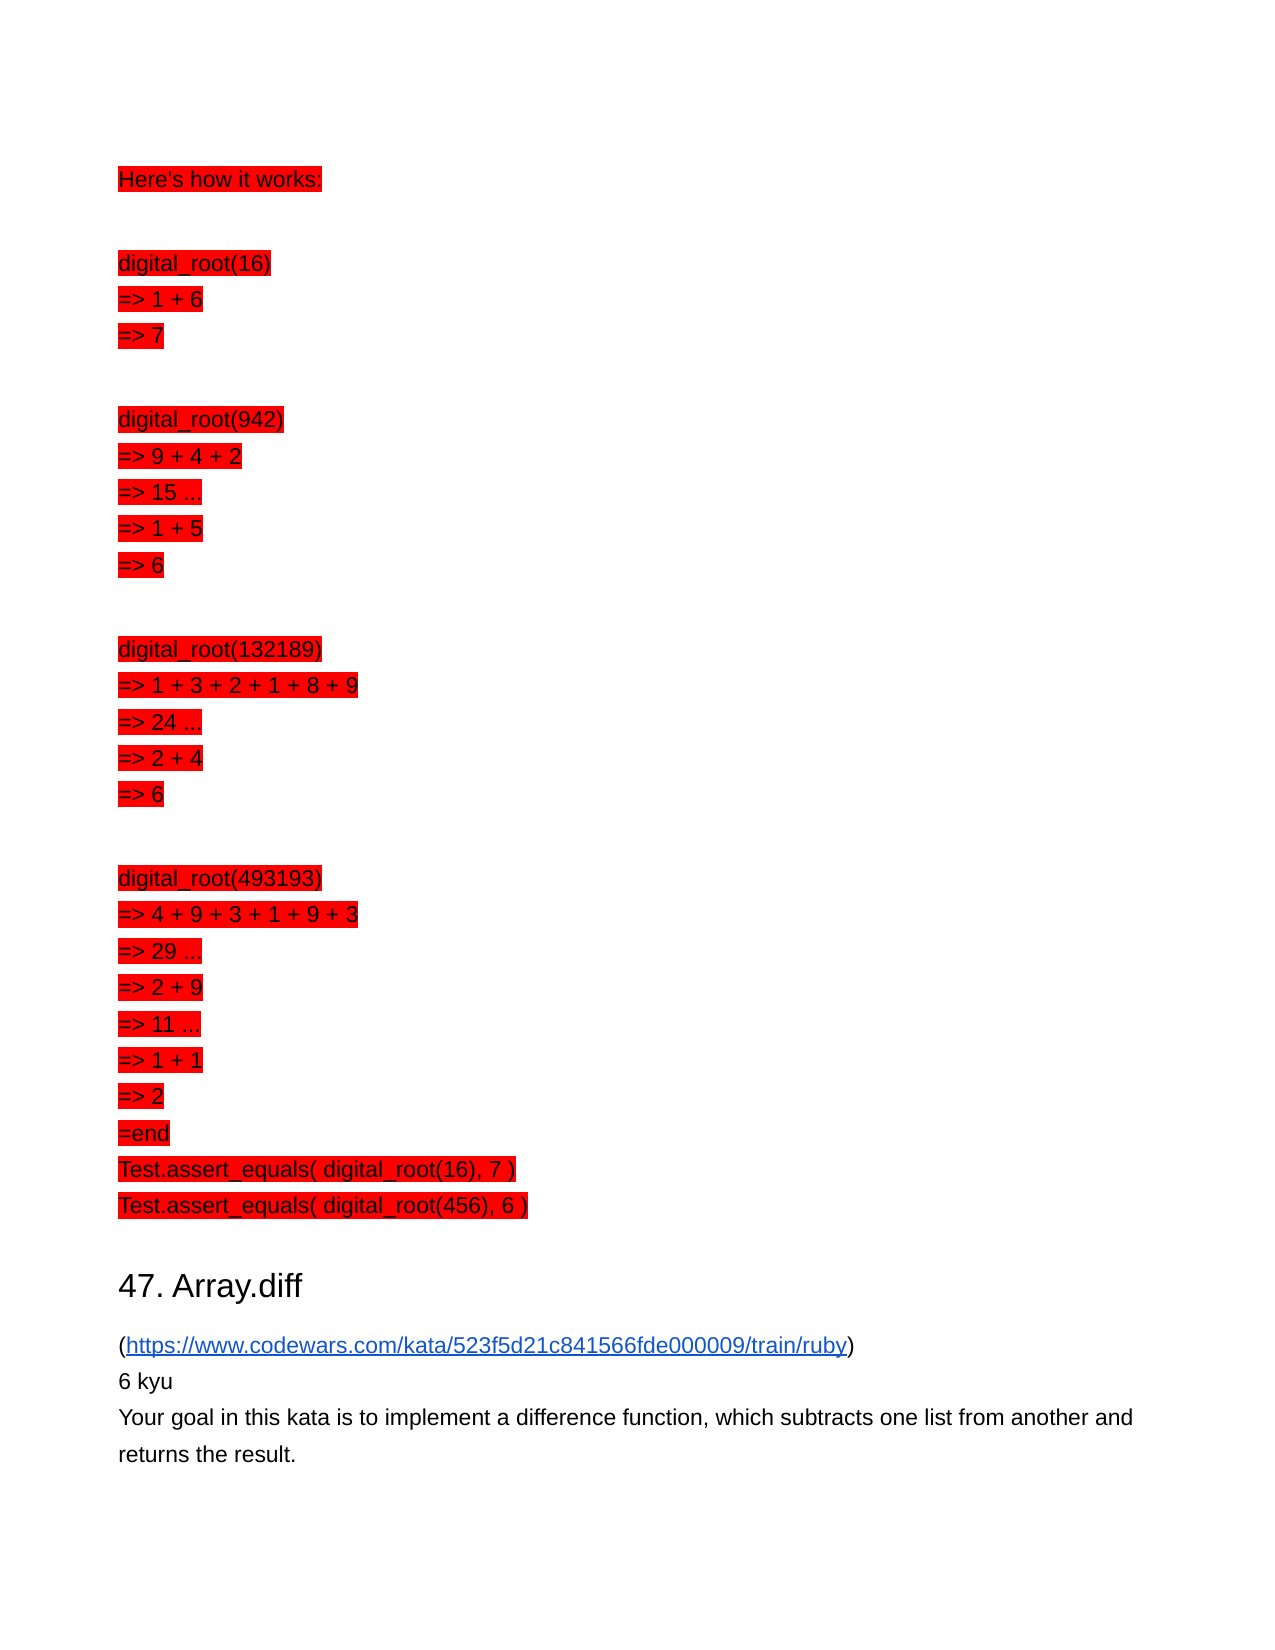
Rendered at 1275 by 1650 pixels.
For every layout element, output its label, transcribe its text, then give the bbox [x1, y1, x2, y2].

text (https://www.codewars.com/kata/523f5d21c841566fde000009/train/ruby) [118, 1332, 1157, 1358]
text 6 kyu [118, 1368, 1157, 1394]
text => 6 [118, 781, 1157, 807]
text Your goal in this kata is to implement a difference function, which subtracts one list from another and returns the result. [118, 1404, 1157, 1467]
text => 6 [118, 552, 1157, 578]
text => 9 + 4 + 2 [118, 443, 1157, 469]
text => 29 ... [118, 938, 1157, 964]
text Test.assert_equals( digital_root(16), 7 ) [118, 1156, 1157, 1182]
text => 4 + 9 + 3 + 1 + 9 + 3 [118, 901, 1157, 928]
text => 1 + 1 [118, 1047, 1157, 1073]
text => 11 ... [118, 1011, 1157, 1037]
subtitle 47. Array.diff [118, 1266, 1157, 1304]
text => 1 + 6 [118, 286, 1157, 312]
text => 15 ... [118, 479, 1157, 505]
text => 2 + 4 [118, 745, 1157, 771]
text digital_root(493193) [118, 865, 1157, 891]
text digital_root(16) [118, 250, 1157, 276]
text digital_root(132189) [118, 636, 1157, 662]
text => 7 [118, 322, 1157, 349]
text => 1 + 3 + 2 + 1 + 8 + 9 [118, 672, 1157, 698]
text => 1 + 5 [118, 515, 1157, 542]
text Test.assert_equals( digital_root(456), 6 ) [118, 1192, 1157, 1219]
text Here's how it works: [118, 166, 1157, 192]
text => 24 ... [118, 708, 1157, 735]
text => 2 [118, 1083, 1157, 1109]
text => 2 + 9 [118, 974, 1157, 1001]
text digital_root(942) [118, 406, 1157, 433]
text =end [118, 1119, 1157, 1146]
